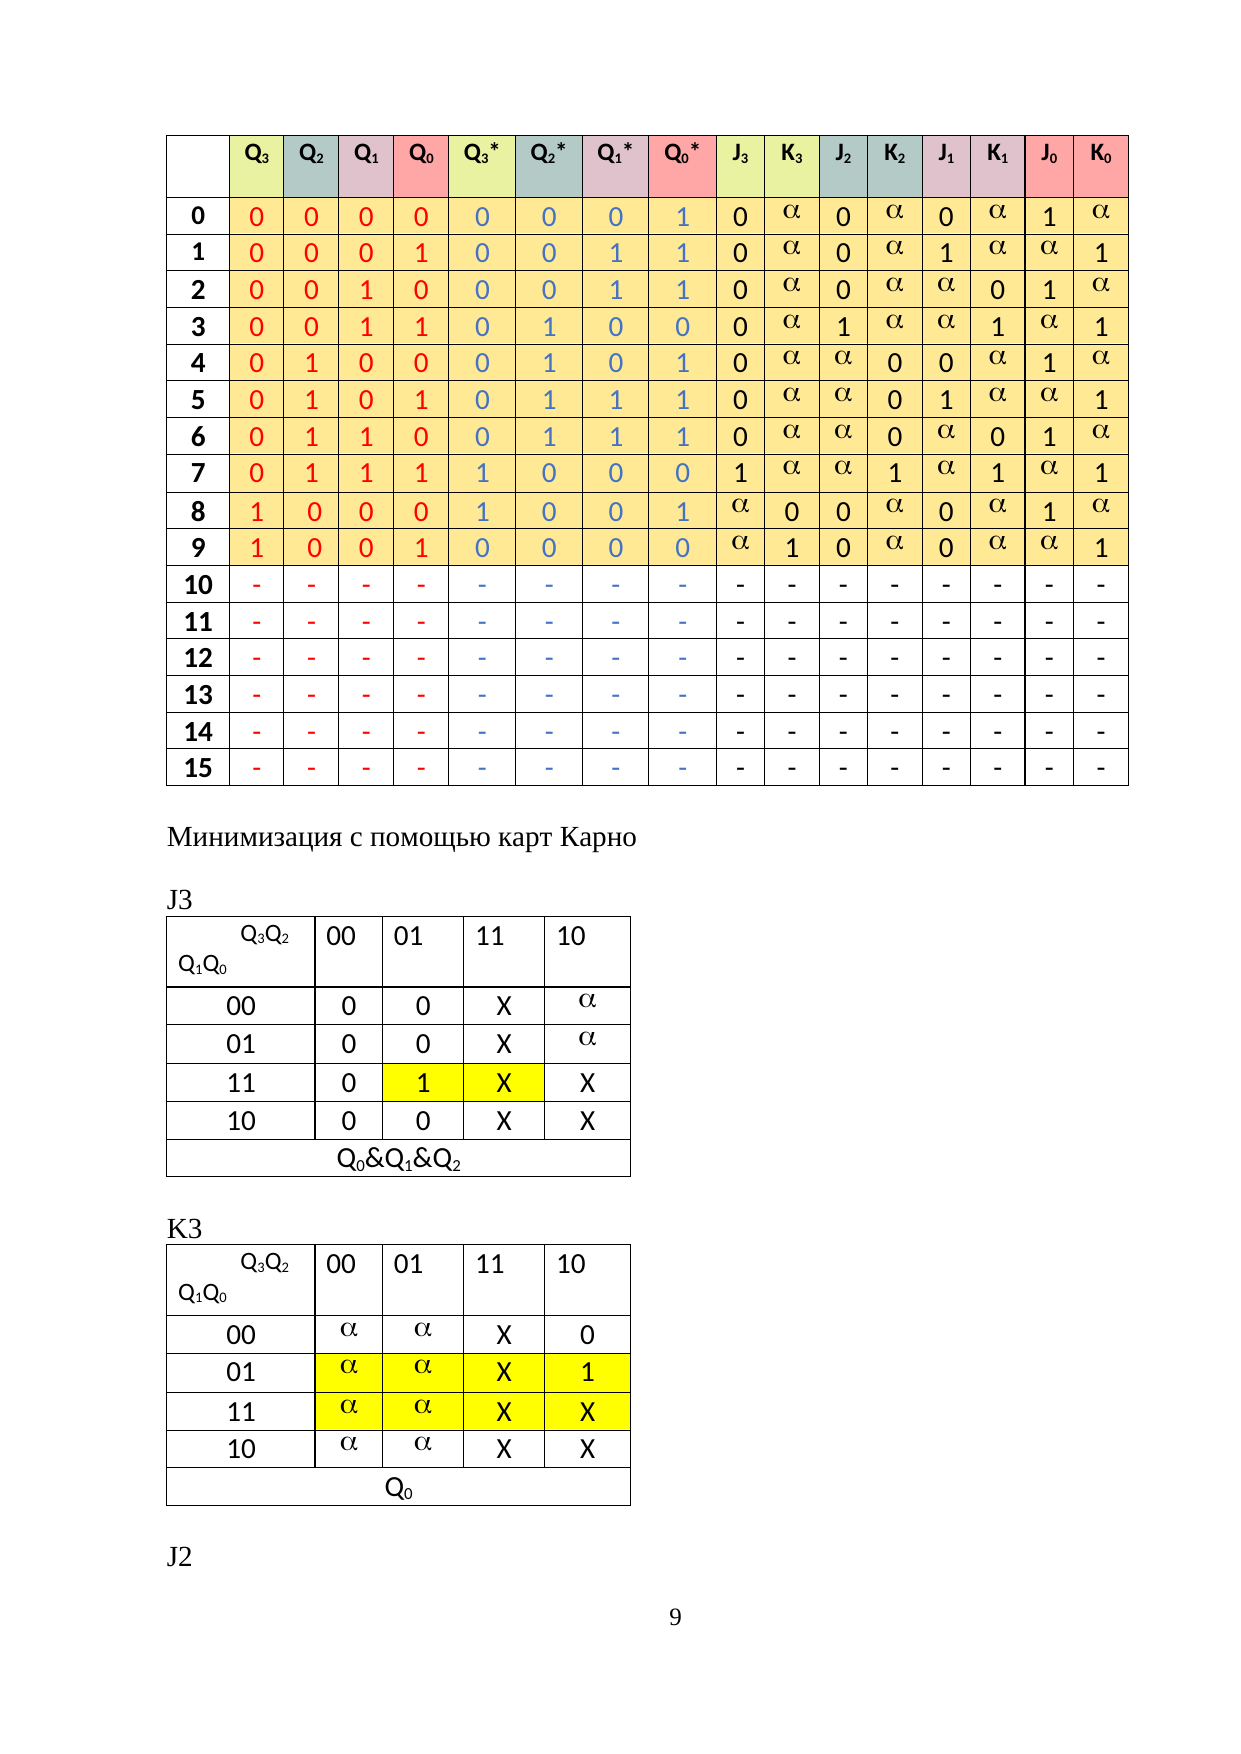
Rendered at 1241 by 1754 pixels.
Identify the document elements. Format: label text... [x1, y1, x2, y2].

table_cell  [765, 345, 819, 380]
table_cell 0 [717, 198, 764, 233]
table_cell - [230, 676, 283, 712]
table_cell  [316, 1393, 382, 1429]
table_cell - [583, 676, 648, 712]
table_cell 9 [167, 529, 229, 565]
table_cell 1 [868, 455, 922, 492]
table_cell - [1026, 749, 1073, 785]
table_cell - [583, 713, 648, 748]
table_cell  [923, 271, 970, 307]
table_cell  [868, 198, 922, 233]
table_cell 1 [394, 308, 448, 343]
table_cell 0 [449, 381, 515, 417]
table_cell - [284, 639, 338, 675]
table_cell 1 [649, 235, 716, 270]
table_cell - [765, 566, 819, 602]
table_cell - [516, 676, 582, 712]
table_cell Q2* [516, 136, 582, 197]
table_cell 0 [516, 529, 582, 565]
table_cell 10 [167, 1431, 314, 1467]
table_cell 0 [383, 1025, 463, 1063]
table_cell - [1026, 639, 1073, 675]
table_cell 0 [516, 235, 582, 270]
table_cell  [1074, 198, 1128, 233]
table_cell 0 [649, 455, 716, 492]
table_cell X [464, 1025, 544, 1063]
table_cell 10 [167, 1102, 314, 1138]
table_cell  [765, 381, 819, 417]
table_cell - [868, 566, 922, 602]
table_header 10 [545, 1245, 630, 1315]
table_cell 0 [394, 493, 448, 528]
table_cell  [383, 1431, 463, 1467]
table_cell 1 [339, 308, 393, 343]
table_cell 01 [167, 1354, 314, 1392]
table_cell - [284, 676, 338, 712]
table_header 11 [464, 917, 544, 986]
table_cell 12 [167, 639, 229, 675]
table_cell Q1* [583, 136, 648, 197]
table_cell  [971, 235, 1024, 270]
table_cell 0 [868, 345, 922, 380]
table_cell 0 [394, 198, 448, 233]
table_cell  [971, 493, 1024, 528]
subtitle J3 [167, 882, 1166, 916]
table_cell 1 [394, 455, 448, 492]
table_cell - [449, 639, 515, 675]
table_cell 11 [167, 1064, 314, 1101]
table_cell - [583, 639, 648, 675]
table_cell 1 [394, 381, 448, 417]
table_cell 1 [516, 381, 582, 417]
table_cell 0 [516, 455, 582, 492]
table_cell 1 [230, 529, 283, 565]
table_cell X [464, 1316, 544, 1352]
table_cell X [545, 1431, 630, 1467]
table_cell 01 [167, 1025, 314, 1063]
text K3 [167, 1211, 1166, 1244]
table_cell J1 [923, 136, 970, 197]
table_cell - [1026, 603, 1073, 638]
table_cell K0 [1074, 136, 1128, 197]
table_cell Q0* [649, 136, 716, 197]
table_cell 0 [284, 529, 338, 565]
table_cell  [1074, 418, 1128, 453]
table_cell  [1026, 235, 1073, 270]
table_cell - [230, 713, 283, 748]
table_cell 0 [717, 345, 764, 380]
table_cell - [394, 749, 448, 785]
table_cell 0 [449, 271, 515, 307]
table_cell 0 [820, 493, 867, 528]
table_cell 0 [717, 271, 764, 307]
table_cell 1 [923, 381, 970, 417]
table_cell 14 [167, 713, 229, 748]
table_cell X [545, 1393, 630, 1429]
table_cell 0 [230, 381, 283, 417]
table_cell - [717, 676, 764, 712]
table_cell  [868, 271, 922, 307]
table_cell  [820, 381, 867, 417]
table_cell  [765, 308, 819, 343]
table_cell  [868, 308, 922, 343]
table_cell Q1 [339, 136, 393, 197]
table_cell Q3* [449, 136, 515, 197]
table_cell 0 [583, 198, 648, 233]
table_cell - [516, 639, 582, 675]
table_cell  [868, 529, 922, 565]
table_cell - [583, 749, 648, 785]
table_cell 0 [971, 418, 1024, 453]
table_cell K1 [971, 136, 1024, 197]
table_cell J2 [820, 136, 867, 197]
table_cell 1 [284, 418, 338, 453]
table_header 01 [383, 1245, 463, 1315]
subtitle J2 [167, 1539, 1166, 1573]
table_cell 11 [167, 1393, 314, 1429]
table_cell 1 [717, 455, 764, 492]
table_cell - [649, 676, 716, 712]
table_cell 1 [583, 235, 648, 270]
table_cell - [1074, 713, 1128, 748]
table_cell 0 [583, 308, 648, 343]
table_cell 0 [284, 271, 338, 307]
table_cell 0 [284, 235, 338, 270]
table_cell - [820, 566, 867, 602]
table_header Q3Q2 Q1Q0 [167, 917, 314, 986]
table_cell  [820, 418, 867, 453]
table_cell 15 [167, 749, 229, 785]
table_cell 0 [717, 235, 764, 270]
table_cell 0 [449, 198, 515, 233]
table_cell 0 [516, 493, 582, 528]
table_cell 0 [230, 198, 283, 233]
table_cell  [923, 455, 970, 492]
table_cell - [339, 676, 393, 712]
table_cell  [316, 1316, 382, 1352]
table_cell - [339, 566, 393, 602]
table_cell 0 [868, 418, 922, 453]
table_cell 0 [230, 235, 283, 270]
table_cell 00 [167, 988, 314, 1024]
table_cell  [383, 1354, 463, 1392]
table_cell 1 [339, 455, 393, 492]
table_cell - [339, 749, 393, 785]
table_cell - [868, 676, 922, 712]
table_cell 1 [167, 235, 229, 270]
table_cell 00 [167, 1316, 314, 1352]
table_cell - [449, 603, 515, 638]
table_cell 0 [230, 345, 283, 380]
table_cell  [1026, 381, 1073, 417]
table_cell X [545, 1102, 630, 1138]
table_cell 0 [449, 529, 515, 565]
table_cell - [583, 566, 648, 602]
table_cell - [516, 603, 582, 638]
table_cell  [971, 345, 1024, 380]
table_cell 0 [583, 493, 648, 528]
table_cell - [765, 639, 819, 675]
table_cell  [1026, 308, 1073, 343]
table_cell - [868, 749, 922, 785]
table_cell 13 [167, 676, 229, 712]
table_cell 0 [339, 381, 393, 417]
table_cell 0 [923, 198, 970, 233]
table_cell 0 [820, 271, 867, 307]
table_cell - [717, 566, 764, 602]
table_cell - [1074, 749, 1128, 785]
table_cell - [1074, 566, 1128, 602]
table_cell - [820, 639, 867, 675]
table_cell - [765, 603, 819, 638]
table_cell 1 [649, 345, 716, 380]
table_cell - [649, 749, 716, 785]
table_cell Q0 [167, 1468, 630, 1505]
table_cell 0 [230, 271, 283, 307]
table_cell - [394, 603, 448, 638]
table_cell - [449, 566, 515, 602]
table_cell 1 [583, 271, 648, 307]
table_cell 1 [1074, 381, 1128, 417]
table_cell 0 [971, 271, 1024, 307]
table_cell - [1074, 603, 1128, 638]
table_cell 1 [516, 308, 582, 343]
table_cell - [717, 713, 764, 748]
table_cell X [464, 1393, 544, 1429]
table_cell  [971, 198, 1024, 233]
table_cell Q0&Q1&Q2 [167, 1140, 630, 1176]
table_cell 7 [167, 455, 229, 492]
table_cell 1 [1074, 308, 1128, 343]
table_cell - [449, 676, 515, 712]
table_cell  [765, 418, 819, 453]
table_cell - [516, 749, 582, 785]
table_cell 0 [339, 235, 393, 270]
table_cell X [464, 1354, 544, 1392]
table_cell 1 [1026, 198, 1073, 233]
table_cell - [971, 566, 1024, 602]
table_cell - [230, 566, 283, 602]
table_cell 1 [820, 308, 867, 343]
table_cell - [449, 749, 515, 785]
table_cell 10 [167, 566, 229, 602]
table_header 11 [464, 1245, 544, 1315]
table_cell 0 [316, 1102, 382, 1138]
table_cell Q2 [284, 136, 338, 197]
table_cell - [649, 713, 716, 748]
table_cell  [316, 1354, 382, 1392]
table_cell 0 [923, 493, 970, 528]
table_cell 0 [383, 988, 463, 1024]
table_cell 0 [717, 418, 764, 453]
table_cell 0 [339, 529, 393, 565]
table_cell J0 [1026, 136, 1073, 197]
text Минимизация с помощью карт Карно [167, 819, 1184, 853]
table_cell - [449, 713, 515, 748]
table_cell 1 [1074, 529, 1128, 565]
table_cell 0 [230, 418, 283, 453]
table_cell - [923, 749, 970, 785]
table_cell - [339, 639, 393, 675]
table_cell 1 [449, 455, 515, 492]
table_cell  [868, 235, 922, 270]
table_cell - [820, 603, 867, 638]
table_cell 8 [167, 493, 229, 528]
table_cell 0 [516, 198, 582, 233]
table_cell - [971, 713, 1024, 748]
table_cell 0 [765, 493, 819, 528]
table_cell 0 [868, 381, 922, 417]
table_cell 0 [820, 235, 867, 270]
table_cell - [765, 749, 819, 785]
table_cell - [284, 566, 338, 602]
table_cell  [765, 455, 819, 492]
table_cell - [820, 749, 867, 785]
table_cell 0 [649, 308, 716, 343]
table_cell 0 [394, 418, 448, 453]
table_cell 1 [339, 271, 393, 307]
table_cell 0 [923, 345, 970, 380]
table_cell 0 [449, 308, 515, 343]
table_cell 1 [1074, 235, 1128, 270]
table_cell - [649, 639, 716, 675]
table_cell 1 [394, 235, 448, 270]
table_cell J3 [717, 136, 764, 197]
table_cell 0 [230, 455, 283, 492]
table_cell 0 [339, 198, 393, 233]
table_cell - [971, 603, 1024, 638]
table_cell  [383, 1393, 463, 1429]
table_cell - [339, 713, 393, 748]
table_header 01 [383, 917, 463, 986]
table_header 10 [545, 917, 630, 986]
table_cell 0 [449, 235, 515, 270]
table_cell 1 [394, 529, 448, 565]
table_cell 0 [167, 198, 229, 233]
table_cell - [820, 713, 867, 748]
table_cell - [765, 676, 819, 712]
table_cell 0 [316, 1025, 382, 1063]
table_cell X [464, 1064, 544, 1101]
table_cell - [971, 676, 1024, 712]
table_cell  [820, 345, 867, 380]
table_cell - [717, 749, 764, 785]
table_cell 0 [284, 198, 338, 233]
table_cell 1 [649, 271, 716, 307]
table_cell K2 [868, 136, 922, 197]
table_cell 1 [971, 308, 1024, 343]
table_cell 1 [649, 381, 716, 417]
table_cell 1 [649, 493, 716, 528]
table_cell  [316, 1431, 382, 1467]
table_cell 1 [383, 1064, 463, 1101]
table_cell 0 [583, 345, 648, 380]
table_cell X [464, 1102, 544, 1138]
table_cell 0 [649, 529, 716, 565]
table_cell 1 [583, 381, 648, 417]
table_cell 2 [167, 271, 229, 307]
table_cell - [339, 603, 393, 638]
table_cell 1 [284, 345, 338, 380]
table_cell 1 [649, 418, 716, 453]
table_cell  [923, 308, 970, 343]
table_cell X [464, 988, 544, 1024]
table_cell 0 [284, 493, 338, 528]
table_cell 0 [583, 455, 648, 492]
table_cell  [765, 271, 819, 307]
table_cell  [971, 381, 1024, 417]
table_cell  [971, 529, 1024, 565]
table_cell X [545, 1064, 630, 1101]
table_cell 5 [167, 381, 229, 417]
table_cell 0 [339, 493, 393, 528]
table_cell  [765, 198, 819, 233]
table_cell  [1026, 455, 1073, 492]
table_cell 3 [167, 308, 229, 343]
table_cell - [284, 749, 338, 785]
table_cell - [923, 676, 970, 712]
table_cell 1 [284, 381, 338, 417]
table_cell - [868, 639, 922, 675]
table_cell  [868, 493, 922, 528]
table_cell 1 [1026, 493, 1073, 528]
table_cell 0 [545, 1316, 630, 1352]
table_cell 6 [167, 418, 229, 453]
table_cell - [717, 603, 764, 638]
table_cell  [717, 529, 764, 565]
table_cell - [971, 749, 1024, 785]
table_cell 1 [230, 493, 283, 528]
table_cell 0 [923, 529, 970, 565]
table_cell 1 [516, 345, 582, 380]
table_cell Q3 [230, 136, 283, 197]
table_cell 1 [1026, 418, 1073, 453]
table_cell  [545, 988, 630, 1024]
table_cell - [394, 713, 448, 748]
table_cell - [971, 639, 1024, 675]
table_cell  [1074, 345, 1128, 380]
table_cell 0 [284, 308, 338, 343]
table_cell 1 [516, 418, 582, 453]
table_cell  [1074, 493, 1128, 528]
table_cell 1 [971, 455, 1024, 492]
table_header 00 [316, 1245, 382, 1315]
table_cell 0 [394, 271, 448, 307]
table_cell  [820, 455, 867, 492]
table_cell - [230, 603, 283, 638]
table_header 00 [316, 917, 382, 986]
table_cell - [923, 566, 970, 602]
table_cell - [1026, 713, 1073, 748]
table_cell 0 [316, 1064, 382, 1101]
table_cell 0 [394, 345, 448, 380]
table_cell  [1074, 271, 1128, 307]
table_cell 1 [923, 235, 970, 270]
table_cell 1 [1074, 455, 1128, 492]
table_cell 1 [765, 529, 819, 565]
table_cell Q0 [394, 136, 448, 197]
table_cell 0 [583, 529, 648, 565]
table_cell 1 [583, 418, 648, 453]
table_cell - [717, 639, 764, 675]
table_cell - [230, 749, 283, 785]
table_cell - [868, 603, 922, 638]
table_cell 0 [230, 308, 283, 343]
table_cell 0 [717, 308, 764, 343]
table_cell - [868, 713, 922, 748]
table_cell  [545, 1025, 630, 1063]
table_cell - [394, 566, 448, 602]
table_cell 0 [717, 381, 764, 417]
table_cell  [923, 418, 970, 453]
table_cell 0 [316, 988, 382, 1024]
table_cell - [820, 676, 867, 712]
table_cell - [284, 603, 338, 638]
table_cell K3 [765, 136, 819, 197]
table_cell 1 [649, 198, 716, 233]
table_cell 1 [284, 455, 338, 492]
table_cell 0 [449, 418, 515, 453]
table_cell 0 [449, 345, 515, 380]
table_header [167, 136, 229, 197]
table_cell X [464, 1431, 544, 1467]
table_cell 1 [545, 1354, 630, 1392]
table_cell 11 [167, 603, 229, 638]
table_cell - [649, 603, 716, 638]
table_cell - [1074, 639, 1128, 675]
table_cell - [765, 713, 819, 748]
table_cell - [394, 639, 448, 675]
table_header Q3Q2 Q1Q0 [167, 1245, 314, 1315]
table_cell - [1026, 566, 1073, 602]
table_cell 1 [339, 418, 393, 453]
table_cell  [383, 1316, 463, 1352]
table_cell - [923, 603, 970, 638]
table_cell 1 [449, 493, 515, 528]
table_cell - [394, 676, 448, 712]
table_cell - [1026, 676, 1073, 712]
table_cell  [717, 493, 764, 528]
table_cell - [583, 603, 648, 638]
table_cell - [516, 566, 582, 602]
table_cell 0 [516, 271, 582, 307]
table_cell 0 [820, 198, 867, 233]
table_cell  [765, 235, 819, 270]
table_cell 1 [1026, 345, 1073, 380]
table_cell - [230, 639, 283, 675]
table_cell - [516, 713, 582, 748]
table_cell - [923, 713, 970, 748]
table_cell 4 [167, 345, 229, 380]
table_cell  [1026, 529, 1073, 565]
table_cell - [649, 566, 716, 602]
table_cell - [923, 639, 970, 675]
table_cell 1 [1026, 271, 1073, 307]
table_cell 0 [820, 529, 867, 565]
table_cell - [284, 713, 338, 748]
table_cell 0 [339, 345, 393, 380]
table_cell - [1074, 676, 1128, 712]
table_cell 0 [383, 1102, 463, 1138]
